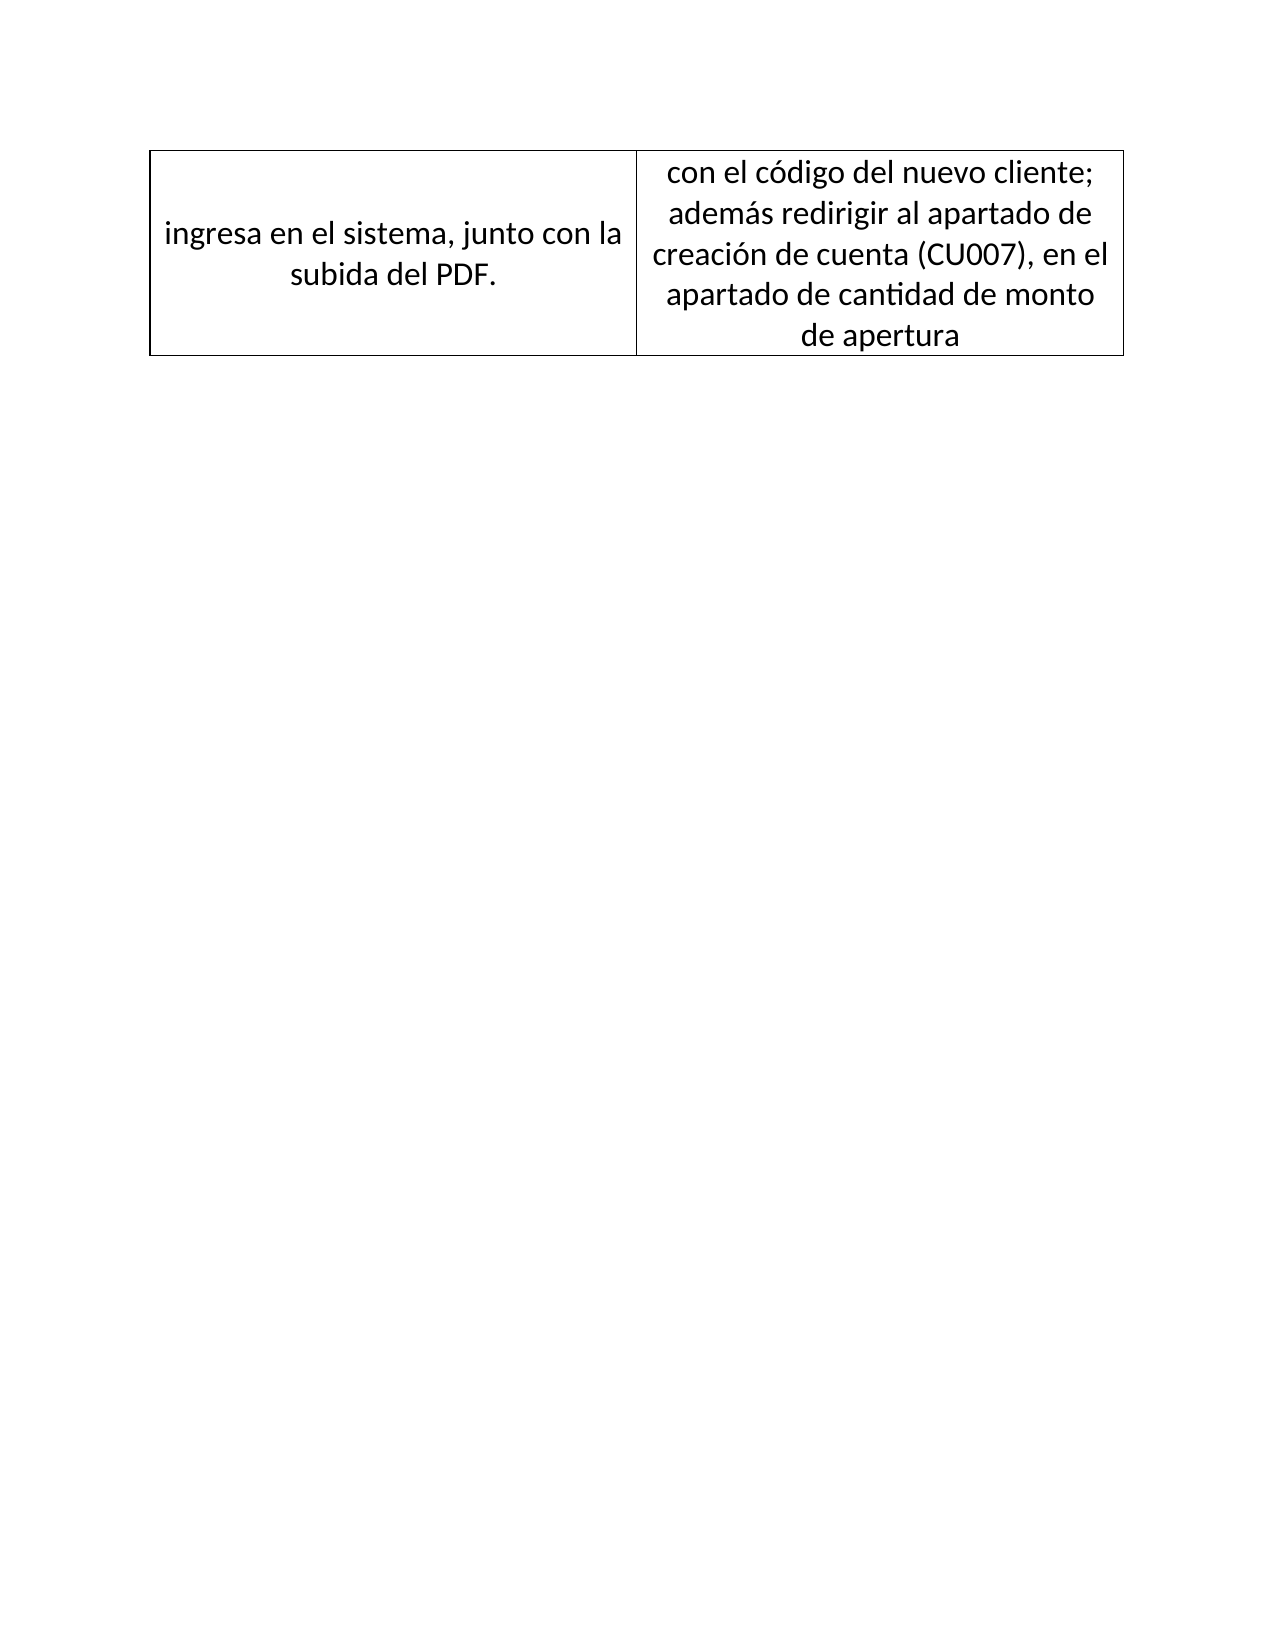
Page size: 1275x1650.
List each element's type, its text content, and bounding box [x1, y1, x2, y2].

table_cell ingresa en el sistema, junto con la subida del PDF. [151, 151, 636, 355]
table_cell con el código del nuevo cliente; además redirigir al apartado de creación de cuenta (CU007), en el apartado de cantidad de monto de apertura [637, 151, 1123, 355]
